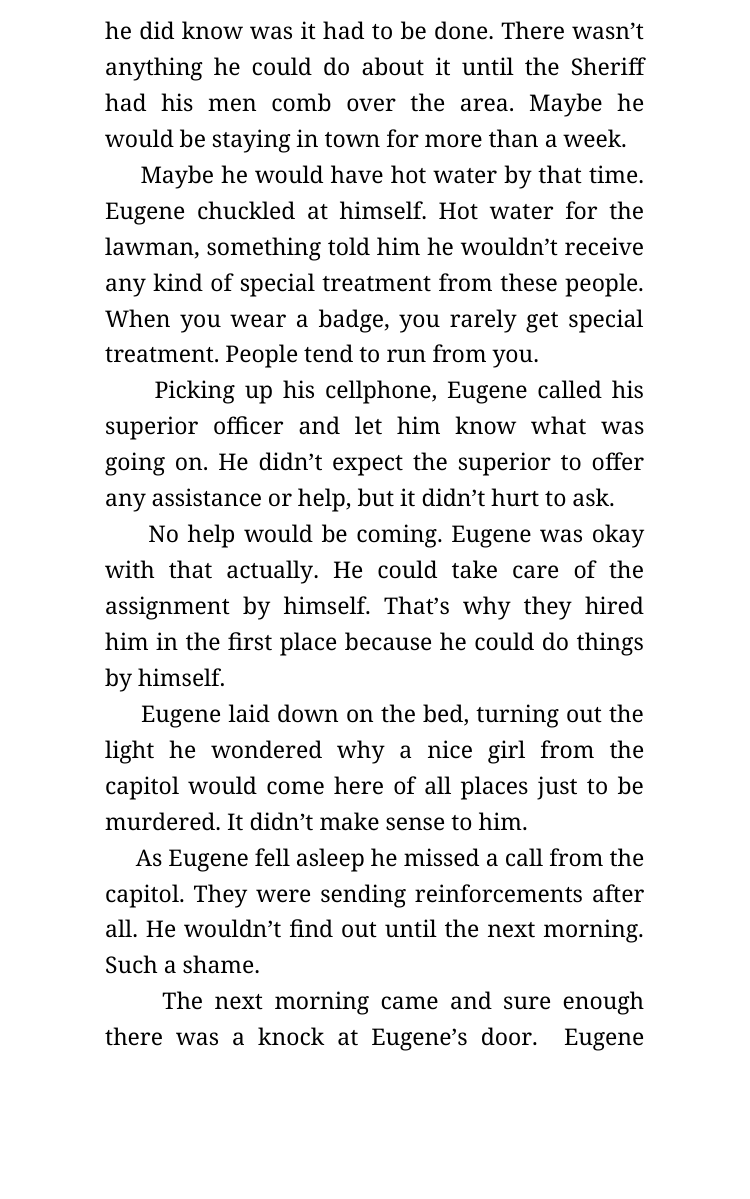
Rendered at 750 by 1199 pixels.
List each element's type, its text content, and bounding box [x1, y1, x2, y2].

text Eugene laid down on the bed, turning out the light he wondered why a nice girl from the capitol would come here of all places just to be murdered. It didn’t make sense to him. [105, 698, 645, 837]
text Maybe he would have hot water by that time. Eugene chuckled at himself. Hot water for the lawman, something told him he wouldn’t receive any kind of special treatment from these people. When you wear a badge, you rarely get special treatment. People tend to run from you. [105, 159, 645, 370]
text As Eugene fell asleep he missed a call from the capitol. They were sending reinforcements after all. He wouldn’t find out until the next morning. Such a shame. [105, 842, 645, 981]
text Picking up his cellphone, Eugene called his superior officer and let him know what was going on. He didn’t expect the superior to offer any assistance or help, but it didn’t hurt to ask. [105, 374, 645, 513]
text he did know was it had to be done. There wasn’t anything he could do about it until the Sheriff had his men comb over the area. Maybe he would be staying in town for more than a week. [105, 15, 645, 154]
text The next morning came and sure enough there was a knock at Eugene’s door. Eugene [105, 985, 645, 1052]
text No help would be coming. Eugene was okay with that actually. He could take care of the assignment by himself. That’s why they hired him in the first place because he could do things by himself. [105, 518, 645, 693]
